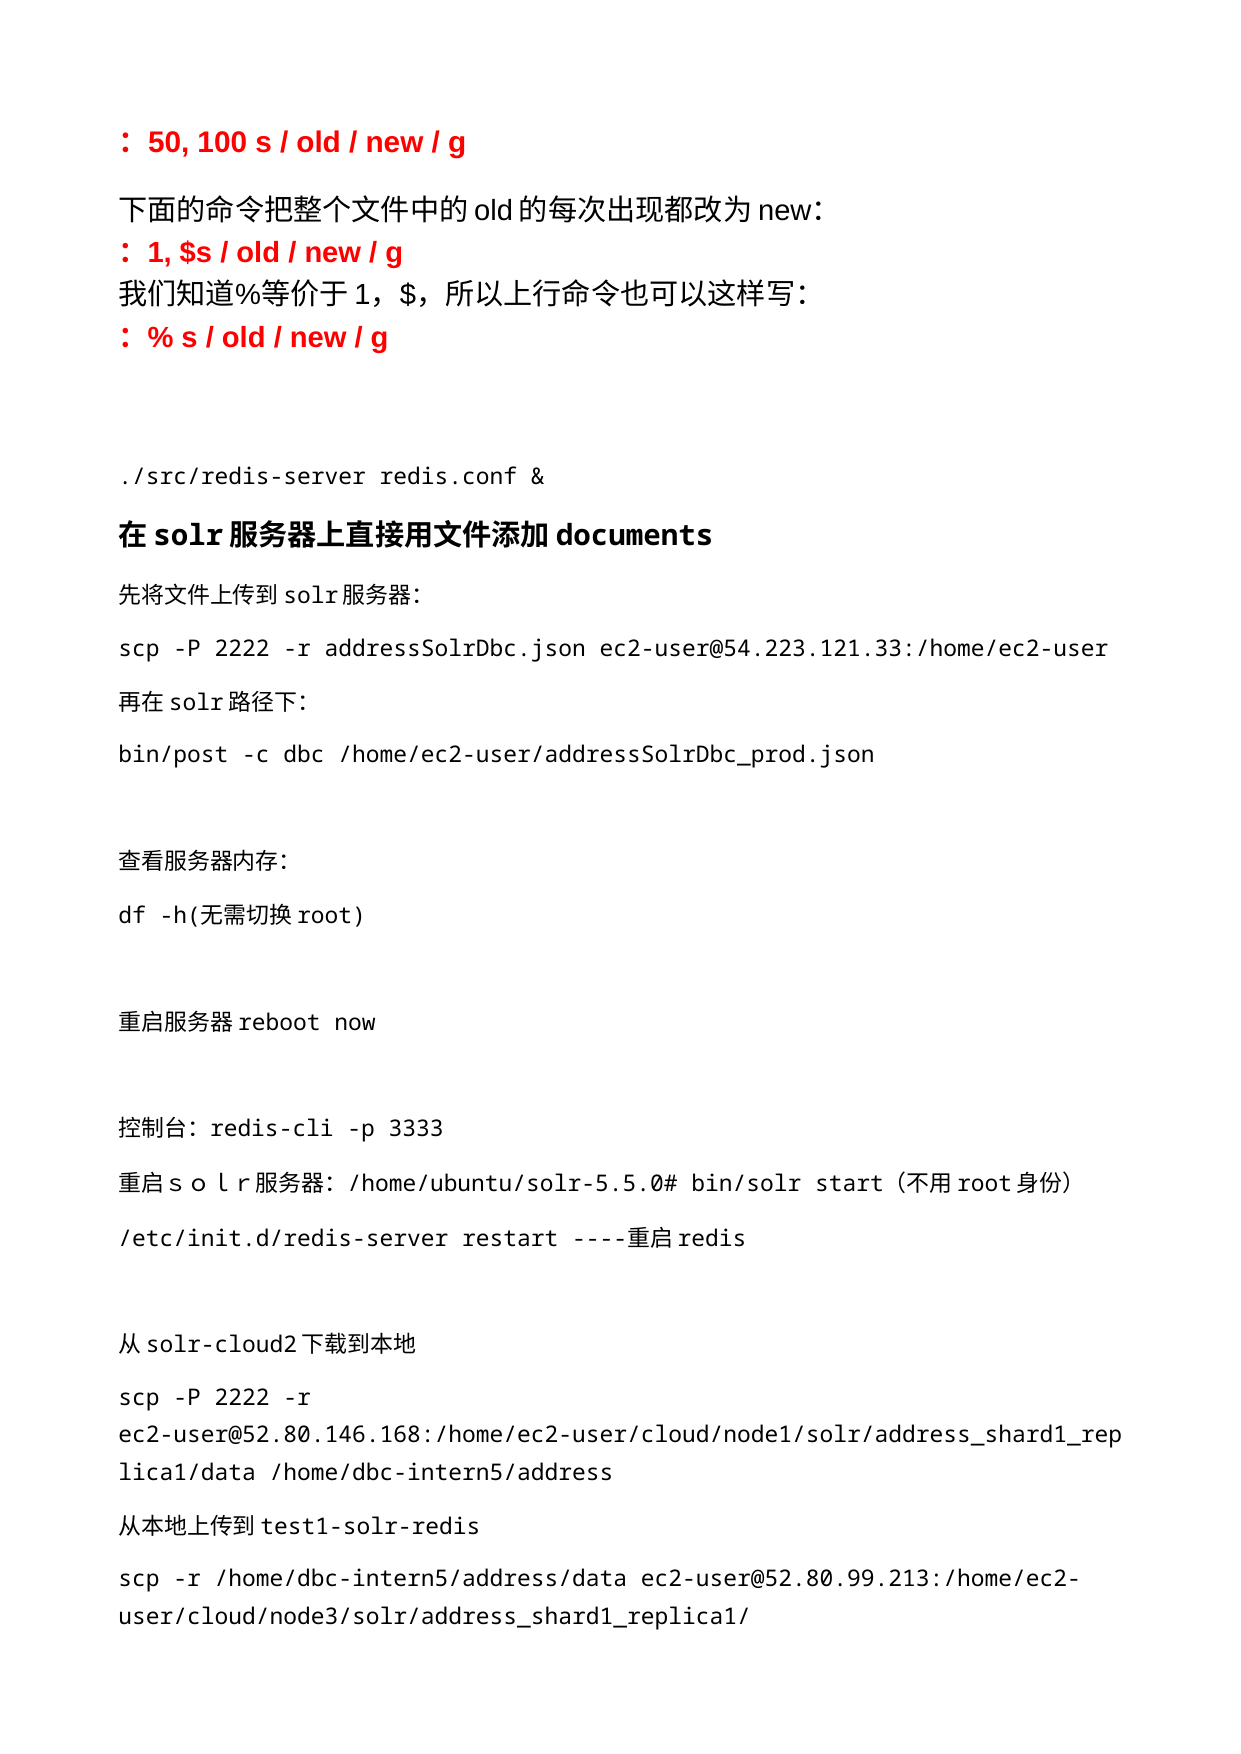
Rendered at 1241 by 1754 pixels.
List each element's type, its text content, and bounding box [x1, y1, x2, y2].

text 先将文件上传到solr服务器： [118, 577, 1122, 611]
text bin/post -c dbc /home/ec2-user/addressSolrDbc_prod.json [118, 738, 1122, 770]
text 控制台：redis-cli -p 3333 [118, 1110, 1122, 1144]
text ./src/redis-server redis.conf & [118, 460, 1122, 491]
text scp -P 2222 -r addressSolrDbc.json ec2-user@54.223.121.33:/home/ec2-user [118, 632, 1122, 663]
text ：% s / old / new / g [118, 313, 1122, 356]
text /etc/init.d/redis-server restart ----重启redis [118, 1219, 1122, 1253]
text 下面的命令把整个文件中的old的每次出现都改为new： [118, 186, 1122, 229]
text ：1, $s / old / new / g [118, 229, 1122, 271]
text scp -P 2222 -r ec2-user@52.80.146.168:/home/ec2-user/cloud/node1/solr/address_shard1_replica1/data /home/dbc-intern5/address [118, 1381, 1122, 1487]
text 我们知道%等价于1，$，所以上行命令也可以这样写： [118, 271, 1122, 313]
text 重启服务器 reboot now [118, 1004, 1122, 1037]
text df -h(无需切换root) [118, 897, 1122, 930]
text ：50, 100 s / old / new / g [118, 118, 1122, 161]
text 重启ｓｏｌｒ服务器：/home/ubuntu/solr-5.5.0# bin/solr start（不用root身份） [118, 1165, 1122, 1198]
text 从solr-cloud2下载到本地 [118, 1326, 1122, 1359]
text scp -r /home/dbc-intern5/address/data ec2-user@52.80.99.213:/home/ec2-user/cloud/node3/solr/address_shard1_replica1/ [118, 1562, 1122, 1631]
text 从本地上传到test1-solr-redis [118, 1508, 1122, 1541]
text 再在solr路径下： [118, 684, 1122, 717]
text 在solr服务器上直接用文件添加documents [118, 512, 1122, 554]
text 查看服务器内存： [118, 843, 1122, 876]
